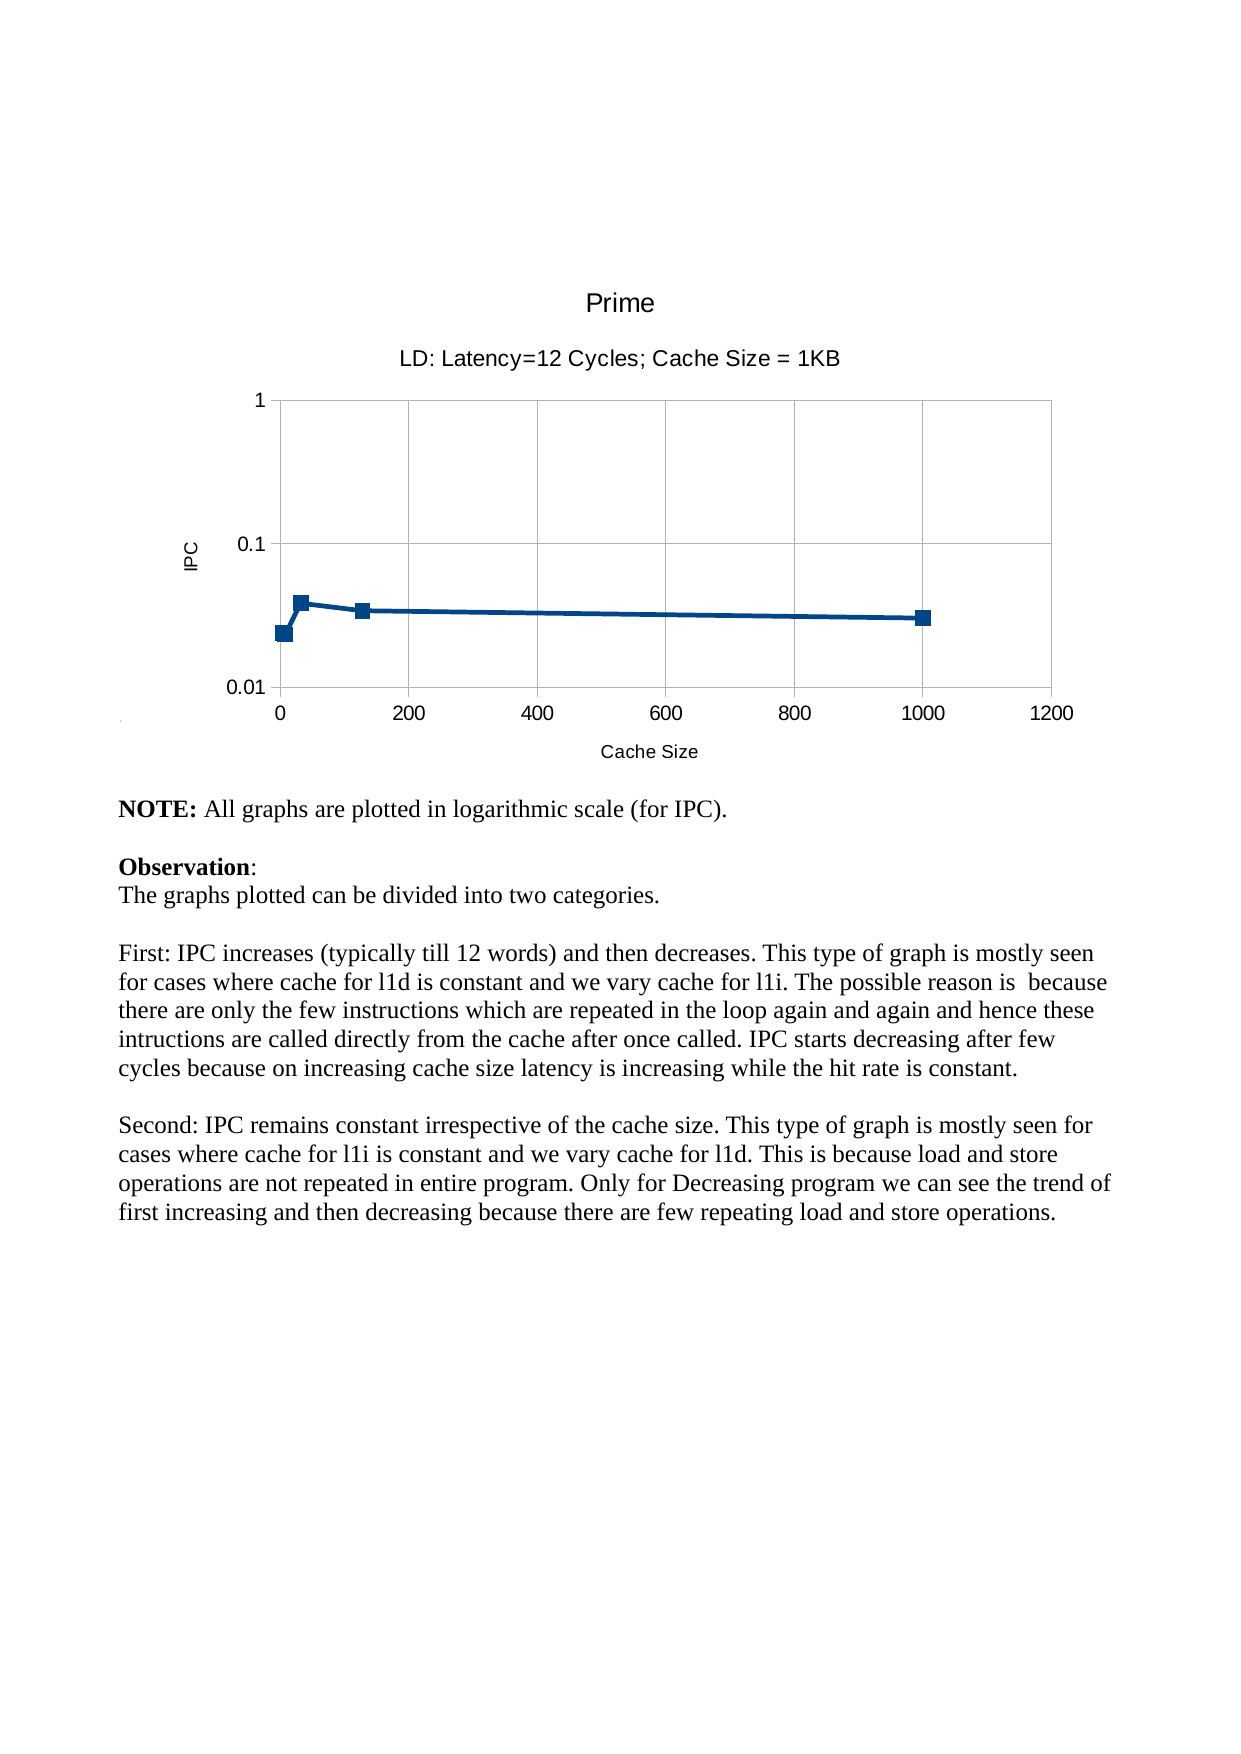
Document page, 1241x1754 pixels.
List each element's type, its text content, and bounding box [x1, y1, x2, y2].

text First: IPC increases (typically till 12 words) and then decreases. This type of graph is mostly seen for cases where cache for l1d is constant and we vary cache for l1i. The possible reason is because there are only the few instructions which are repeated in the loop again and again and hence these intructions are called directly from the cache after once called. IPC starts decreasing after few cycles because on increasing cache size latency is increasing while the hit rate is constant. [118, 938, 1122, 1082]
text The graphs plotted can be divided into two categories. [118, 880, 1122, 909]
text Second: IPC remains constant irrespective of the cache size. This type of graph is mostly seen for cases where cache for l1i is constant and we vary cache for l1d. This is because load and store operations are not repeated in entire program. Only for Decreasing program we can see the trend of first increasing and then decreasing because there are few repeating load and store operations. [118, 1110, 1122, 1225]
text NOTE: All graphs are plotted in logarithmic scale (for IPC). [118, 263, 1122, 823]
text Observation: [118, 852, 1122, 880]
